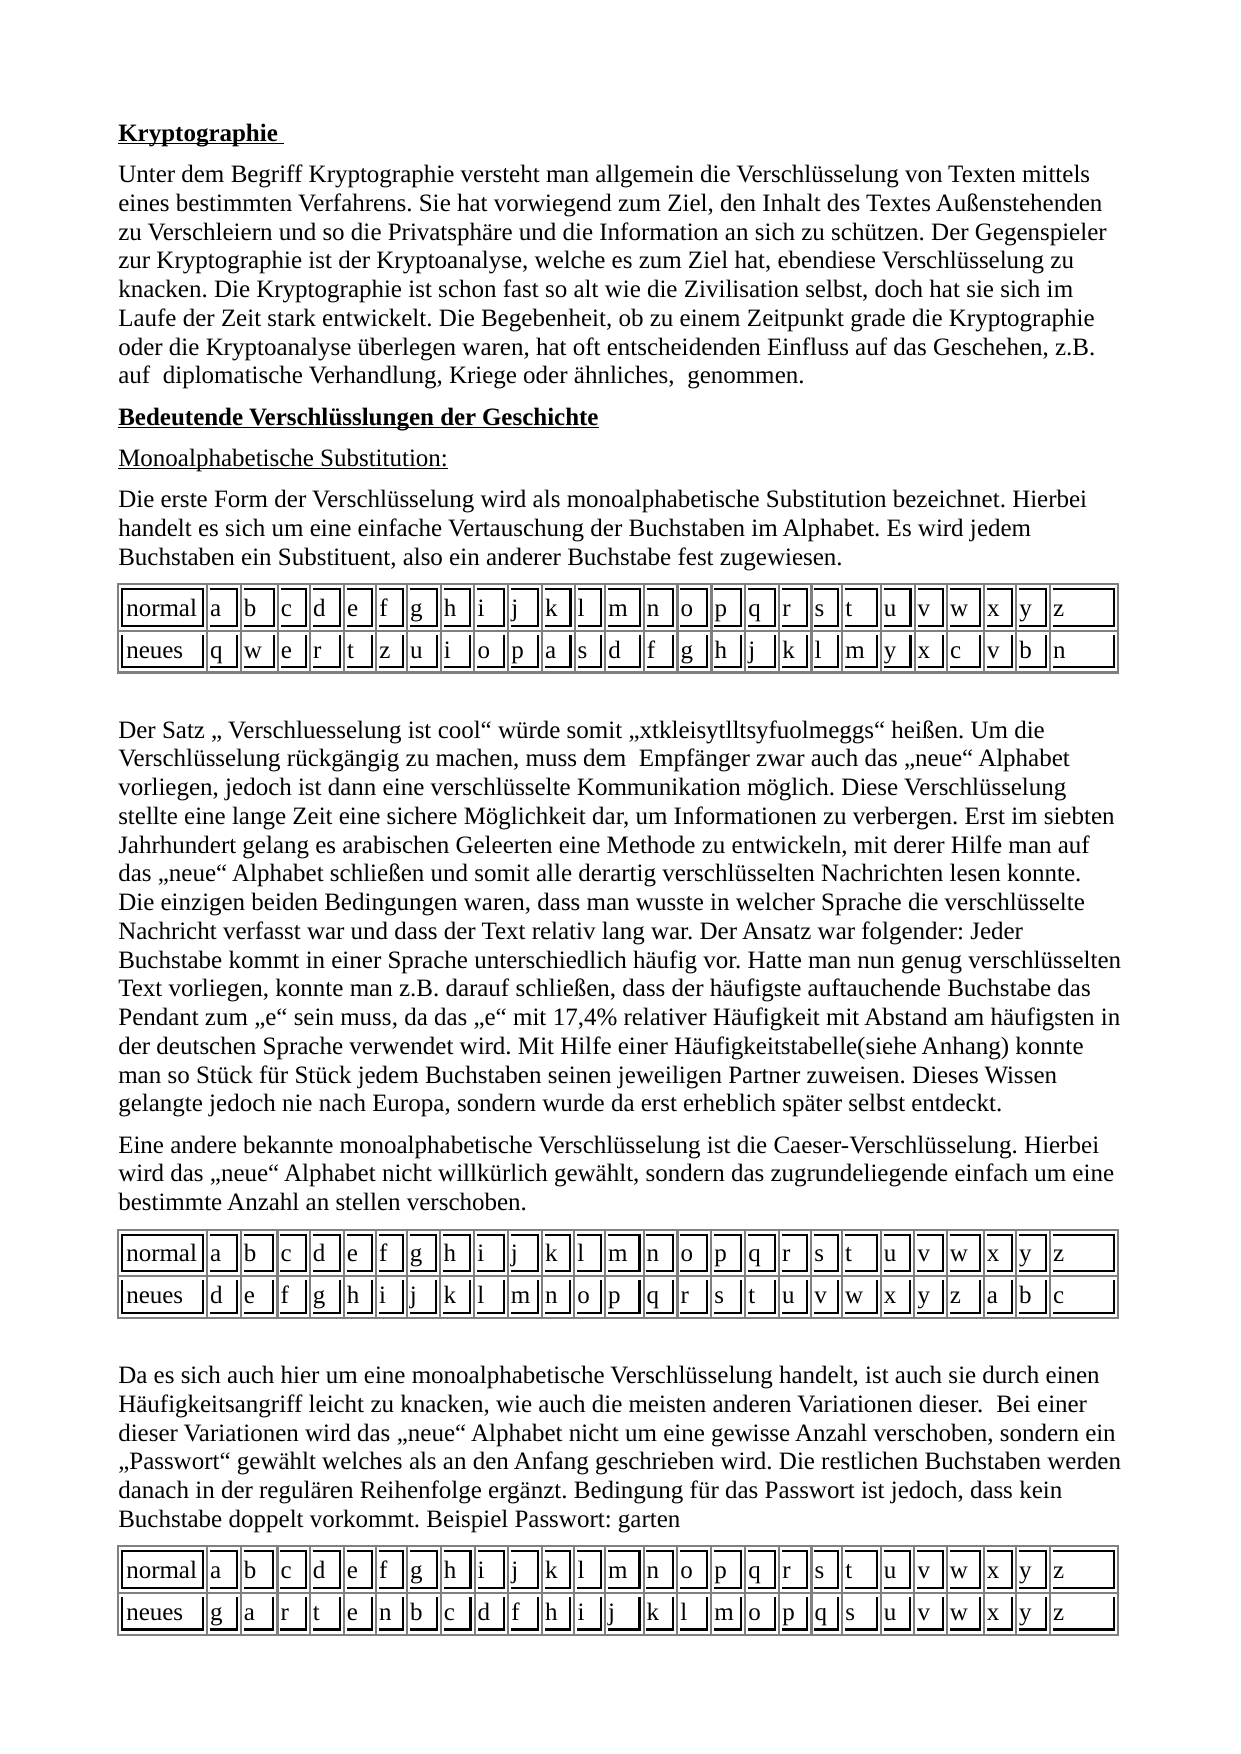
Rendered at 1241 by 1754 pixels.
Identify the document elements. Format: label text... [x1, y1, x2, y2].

table_cell h [345, 1277, 375, 1317]
table_cell t [746, 1277, 778, 1317]
text Unter dem Begriff Kryptographie versteht man allgemein die Verschlüsselung von Texten mittels eines bestimmten Verfahrens. Sie hat vorwiegend zum Ziel, den Inhalt des Textes Außenstehenden zu Verschleiern und so die Privatsphäre und die Information an sich zu schützen. Der Gegenspieler zur Kryptographie ist der Kryptoanalyse, welche es zum Ziel hat, ebendiese Verschlüsselung zu knacken. Die Kryptographie ist schon fast so alt wie die Zivilisation selbst, doch hat sie sich im Laufe der Zeit stark entwickelt. Die Begebenheit, ob zu einem Zeitpunkt grade die Kryptographie oder die Kryptoanalyse überlegen waren, hat oft entscheidenden Einfluss auf das Geschehen, z.B. auf diplomatische Verhandlung, Kriege oder ähnliches, genommen. [118, 159, 1122, 389]
table_cell d [606, 632, 643, 671]
table_header q [746, 1547, 778, 1592]
text Da es sich auch hier um eine monoalphabetische Verschlüsselung handelt, ist auch sie durch einen Häufigkeitsangriff leicht zu knacken, wie auch die meisten anderen Variationen dieser. Bei einer dieser Variationen wird das „neue“ Alphabet nicht um eine gewisse Anzahl verschoben, sondern ein „Passwort“ gewählt welches als an den Anfang geschrieben wird. Die restlichen Buchstaben werden danach in der regulären Reihenfolge ergänzt. Bedingung für das Passwort ist jedoch, dass kein Buchstabe doppelt vorkommt. Beispiel Passwort: garten [118, 1360, 1122, 1533]
table_header k [543, 1547, 573, 1592]
table_header y [1017, 1547, 1049, 1592]
table_header q [746, 1231, 778, 1275]
table_cell f [509, 1594, 541, 1633]
text Der Satz „ Verschluesselung ist cool“ würde somit „xtkleisytlltsyfuolmeggs“ heißen. Um die Verschlüsselung rückgängig zu machen, muss dem Empfänger zwar auch das „neue“ Alphabet vorliegen, jedoch ist dann eine verschlüsselte Kommunikation möglich. Diese Verschlüsselung stellte eine lange Zeit eine sichere Möglichkeit dar, um Informationen zu verbergen. Erst im siebten Jahrhundert gelang es arabischen Geleerten eine Methode zu entwickeln, mit derer Hilfe man auf das „neue“ Alphabet schließen und somit alle derartig verschlüsselten Nachrichten lesen konnte. Die einzigen beiden Bedingungen waren, dass man wusste in welcher Sprache die verschlüsselte Nachricht verfasst war und dass der Text relativ lang war. Der Ansatz war folgender: Jeder Buchstabe kommt in einer Sprache unterschiedlich häufig vor. Hatte man nun genug verschlüsselten Text vorliegen, konnte man z.B. darauf schließen, dass der häufigste auftauchende Buchstabe das Pendant zum „e“ sein muss, da das „e“ mit 17,4% relativer Häufigkeit mit Abstand am häufigsten in der deutschen Sprache verwendet wird. Mit Hilfe einer Häufigkeitstabelle(siehe Anhang) konnte man so Stück für Stück jedem Buchstaben seinen jeweiligen Partner zuweisen. Dieses Wissen gelangte jedoch nie nach Europa, sondern wurde da erst erheblich später selbst entdeckt. [118, 715, 1122, 1117]
table_header n [645, 1547, 676, 1592]
table_header j [509, 1547, 541, 1592]
table_cell h [713, 632, 744, 671]
table_cell q [208, 632, 240, 671]
table_header v [916, 585, 946, 630]
table_cell c [1051, 1277, 1117, 1317]
table_cell n [377, 1594, 406, 1633]
table_header a [208, 1547, 240, 1592]
table_header v [915, 1231, 946, 1275]
table_header a [208, 585, 240, 630]
table_cell c [442, 1594, 474, 1633]
table_header g [408, 1231, 439, 1275]
table_header t [843, 585, 880, 630]
table_header o [678, 1547, 710, 1592]
table_header r [780, 585, 810, 630]
table_header d [311, 1547, 343, 1592]
table_cell r [279, 1594, 309, 1633]
table_header y [1017, 1231, 1049, 1275]
table_cell f [645, 632, 676, 671]
table_header x [985, 1231, 1015, 1275]
table_cell i [377, 1277, 406, 1317]
table_header v [915, 1547, 946, 1592]
table_cell y [1017, 1594, 1049, 1633]
table_cell v [812, 1277, 841, 1317]
table_header b [242, 1547, 276, 1592]
table_header o [679, 1231, 710, 1275]
table_header d [311, 1231, 343, 1275]
table_cell e [242, 1277, 276, 1317]
table_cell e [279, 632, 309, 671]
table_cell s [576, 632, 604, 671]
table_cell p [509, 632, 541, 671]
table_header h [442, 1547, 474, 1592]
table_header p [712, 1231, 744, 1275]
table_header f [377, 1231, 406, 1275]
table_cell f [279, 1277, 309, 1317]
table_cell v [985, 632, 1015, 671]
table_header f [377, 585, 406, 630]
table_cell b [1017, 632, 1049, 671]
table_header l [575, 1547, 604, 1592]
table_header q [746, 585, 778, 630]
table_cell i [442, 632, 473, 671]
table_cell r [311, 632, 343, 671]
table_header k [543, 1231, 573, 1275]
table_cell x [882, 1277, 913, 1317]
table_cell e [345, 1594, 375, 1633]
table_header z [1051, 585, 1117, 630]
table_cell d [208, 1277, 240, 1317]
table_cell w [242, 632, 277, 671]
table_cell neues [119, 632, 206, 671]
table_header a [208, 1231, 240, 1275]
table_cell a [543, 632, 574, 671]
table_cell z [377, 632, 406, 671]
table_header r [780, 1547, 810, 1592]
table_cell n [543, 1277, 573, 1317]
table_header o [679, 585, 710, 630]
table_header e [345, 1547, 375, 1592]
table_cell v [915, 1594, 946, 1633]
table_cell d [476, 1594, 507, 1633]
table_cell a [242, 1594, 276, 1633]
table_cell h [543, 1594, 573, 1633]
table_header i [475, 585, 507, 630]
table_header c [279, 1547, 309, 1592]
table_cell r [679, 1277, 710, 1317]
table_header t [843, 1231, 880, 1275]
table_cell neues [119, 1594, 206, 1633]
table_cell j [746, 632, 778, 671]
table_header c [279, 585, 309, 630]
text Eine andere bekannte monoalphabetische Verschlüsselung ist die Caeser-Verschlüsselung. Hierbei wird das „neue“ Alphabet nicht willkürlich gewählt, sondern das zugrundeliegende einfach um eine bestimmte Anzahl an stellen verschoben. [118, 1130, 1122, 1216]
table_header u [882, 1231, 913, 1275]
table_cell g [311, 1277, 343, 1317]
table_header c [279, 1231, 309, 1275]
table_cell i [575, 1594, 604, 1633]
table_cell l [813, 632, 841, 671]
table_header m [606, 585, 643, 630]
table_header m [606, 1231, 643, 1275]
table_cell m [509, 1277, 541, 1317]
table_header s [813, 585, 841, 630]
table_cell y [882, 632, 914, 671]
table_cell u [408, 632, 440, 671]
table_header l [575, 1231, 604, 1275]
table_header m [606, 1547, 643, 1592]
table_cell j [606, 1594, 643, 1633]
table_cell g [208, 1594, 240, 1633]
table_header x [985, 1547, 1015, 1592]
table_header u [882, 1547, 913, 1592]
table_header f [377, 1547, 406, 1592]
text Kryptographie [118, 118, 1122, 147]
table_cell g [679, 632, 710, 671]
table_cell t [345, 632, 375, 671]
table_header e [345, 1231, 375, 1275]
table_cell b [1017, 1277, 1049, 1317]
table_header s [813, 1547, 841, 1592]
table_header k [543, 585, 574, 630]
table_cell p [606, 1277, 643, 1317]
table_cell k [780, 632, 810, 671]
table_header u [882, 585, 914, 630]
table_cell l [475, 1277, 507, 1317]
table_header l [576, 585, 604, 630]
table_header r [780, 1231, 810, 1275]
table_cell s [843, 1594, 880, 1633]
table_cell q [645, 1277, 676, 1317]
table_header e [345, 585, 375, 630]
table_header i [476, 1547, 507, 1592]
table_header p [713, 585, 744, 630]
table_cell k [441, 1277, 473, 1317]
table_header normal [119, 1547, 206, 1592]
table_cell l [678, 1594, 710, 1633]
table_cell y [915, 1277, 946, 1317]
table_header x [985, 585, 1015, 630]
table_cell u [882, 1594, 913, 1633]
table_header z [1051, 1231, 1117, 1275]
table_cell a [985, 1277, 1015, 1317]
table_header h [441, 1231, 473, 1275]
table_cell x [916, 632, 946, 671]
table_header j [509, 585, 541, 630]
table_cell w [948, 1594, 983, 1633]
table_header p [712, 1547, 744, 1592]
table_header w [948, 1547, 983, 1592]
table_header normal [119, 585, 206, 630]
table_cell o [746, 1594, 778, 1633]
table_header w [948, 585, 983, 630]
text Bedeutende Verschlüsslungen der Geschichte [118, 402, 1122, 431]
table_header normal [119, 1231, 206, 1275]
table_cell z [1051, 1594, 1117, 1633]
table_cell t [311, 1594, 343, 1633]
table_cell u [780, 1277, 810, 1317]
table_cell x [985, 1594, 1015, 1633]
table_header i [475, 1231, 507, 1275]
table_cell neues [119, 1277, 206, 1317]
text Monoalphabetische Substitution: [118, 443, 1122, 472]
table_header n [645, 585, 676, 630]
table_cell w [843, 1277, 880, 1317]
table_cell q [813, 1594, 841, 1633]
table_cell m [712, 1594, 744, 1633]
table_header g [408, 585, 440, 630]
table_cell k [645, 1594, 676, 1633]
table_cell z [948, 1277, 983, 1317]
table_cell p [780, 1594, 810, 1633]
table_header j [509, 1231, 541, 1275]
table_cell o [575, 1277, 604, 1317]
table_cell b [408, 1594, 440, 1633]
table_header s [812, 1231, 841, 1275]
table_header d [311, 585, 343, 630]
table_header w [948, 1231, 983, 1275]
text Die erste Form der Verschlüsselung wird als monoalphabetische Substitution bezeichnet. Hierbei handelt es sich um eine einfache Vertauschung der Buchstaben im Alphabet. Es wird jedem Buchstaben ein Substituent, also ein anderer Buchstabe fest zugewiesen. [118, 484, 1122, 571]
table_cell c [948, 632, 983, 671]
table_header t [843, 1547, 880, 1592]
table_cell j [408, 1277, 439, 1317]
table_header n [645, 1231, 676, 1275]
table_header b [242, 1231, 276, 1275]
table_header b [242, 585, 277, 630]
table_header g [408, 1547, 440, 1592]
table_cell s [712, 1277, 744, 1317]
table_cell m [843, 632, 880, 671]
table_header h [442, 585, 473, 630]
table_header y [1017, 585, 1049, 630]
table_cell n [1051, 632, 1117, 671]
table_header z [1051, 1547, 1117, 1592]
table_cell o [475, 632, 507, 671]
